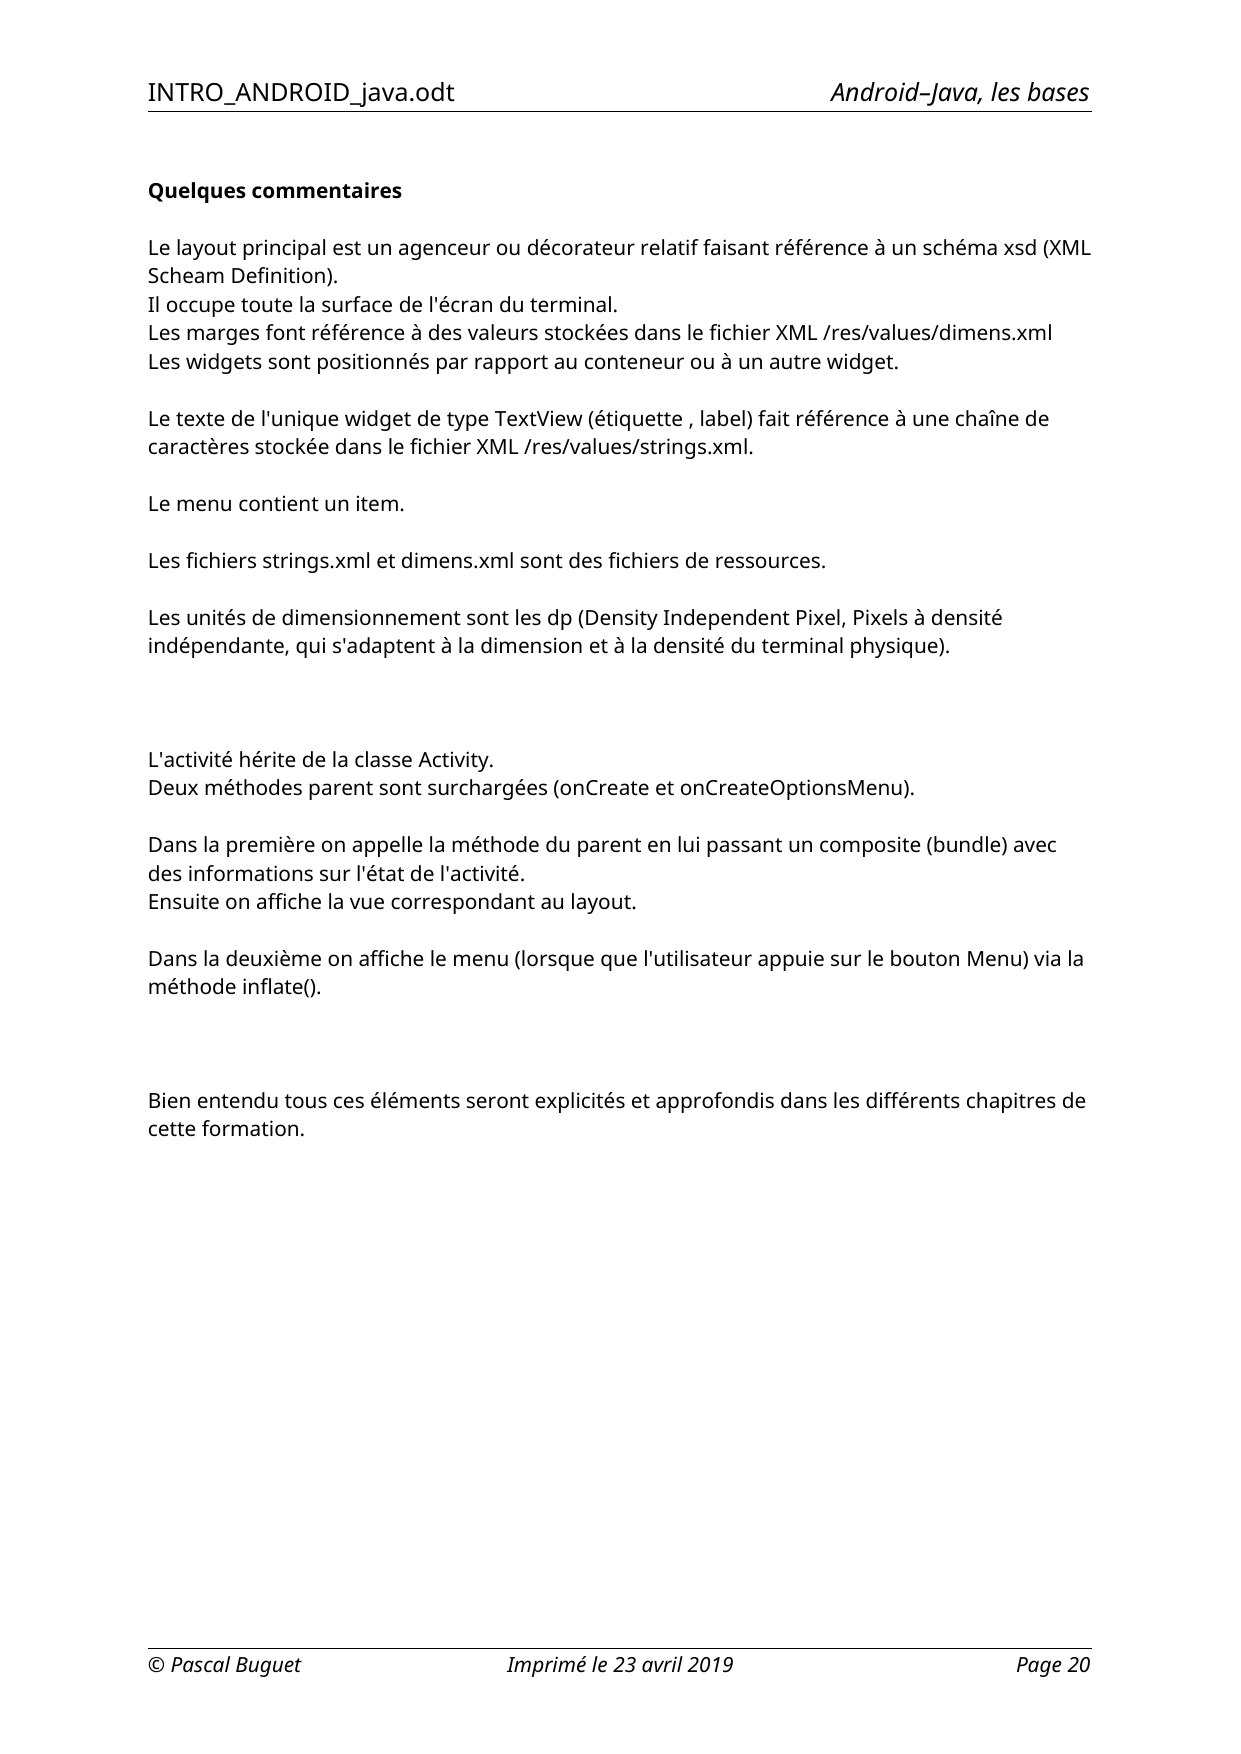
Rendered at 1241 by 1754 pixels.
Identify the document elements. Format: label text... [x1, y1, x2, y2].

text Quelques commentaires [148, 176, 1092, 204]
text Les widgets sont positionnés par rapport au conteneur ou à un autre widget. [148, 347, 1092, 375]
text Le menu contient un item. [148, 489, 1092, 517]
text Le layout principal est un agenceur ou décorateur relatif faisant référence à un schéma xsd (XML Scheam Definition). [148, 233, 1092, 290]
text Ensuite on affiche la vue correspondant au layout. [148, 887, 1092, 916]
text Les fichiers strings.xml et dimens.xml sont des fichiers de ressources. [148, 546, 1092, 574]
text Les marges font référence à des valeurs stockées dans le fichier XML /res/values/dimens.xml [148, 318, 1092, 347]
text Dans la première on appelle la méthode du parent en lui passant un composite (bundle) avec des informations sur l'état de l'activité. [148, 830, 1092, 887]
text Dans la deuxième on affiche le menu (lorsque que l'utilisateur appuie sur le bouton Menu) via la méthode inflate(). [148, 944, 1092, 1001]
text Deux méthodes parent sont surchargées (onCreate et onCreateOptionsMenu). [148, 773, 1092, 802]
text Bien entendu tous ces éléments seront explicités et approfondis dans les différents chapitres de cette formation. [148, 1086, 1092, 1143]
text Le texte de l'unique widget de type TextView (étiquette , label) fait référence à une chaîne de caractères stockée dans le fichier XML /res/values/strings.xml. [148, 404, 1092, 461]
text Il occupe toute la surface de l'écran du terminal. [148, 290, 1092, 318]
text L'activité hérite de la classe Activity. [148, 745, 1092, 773]
text Les unités de dimensionnement sont les dp (Density Independent Pixel, Pixels à densité indépendante, qui s'adaptent à la dimension et à la densité du terminal physique). [148, 603, 1092, 659]
